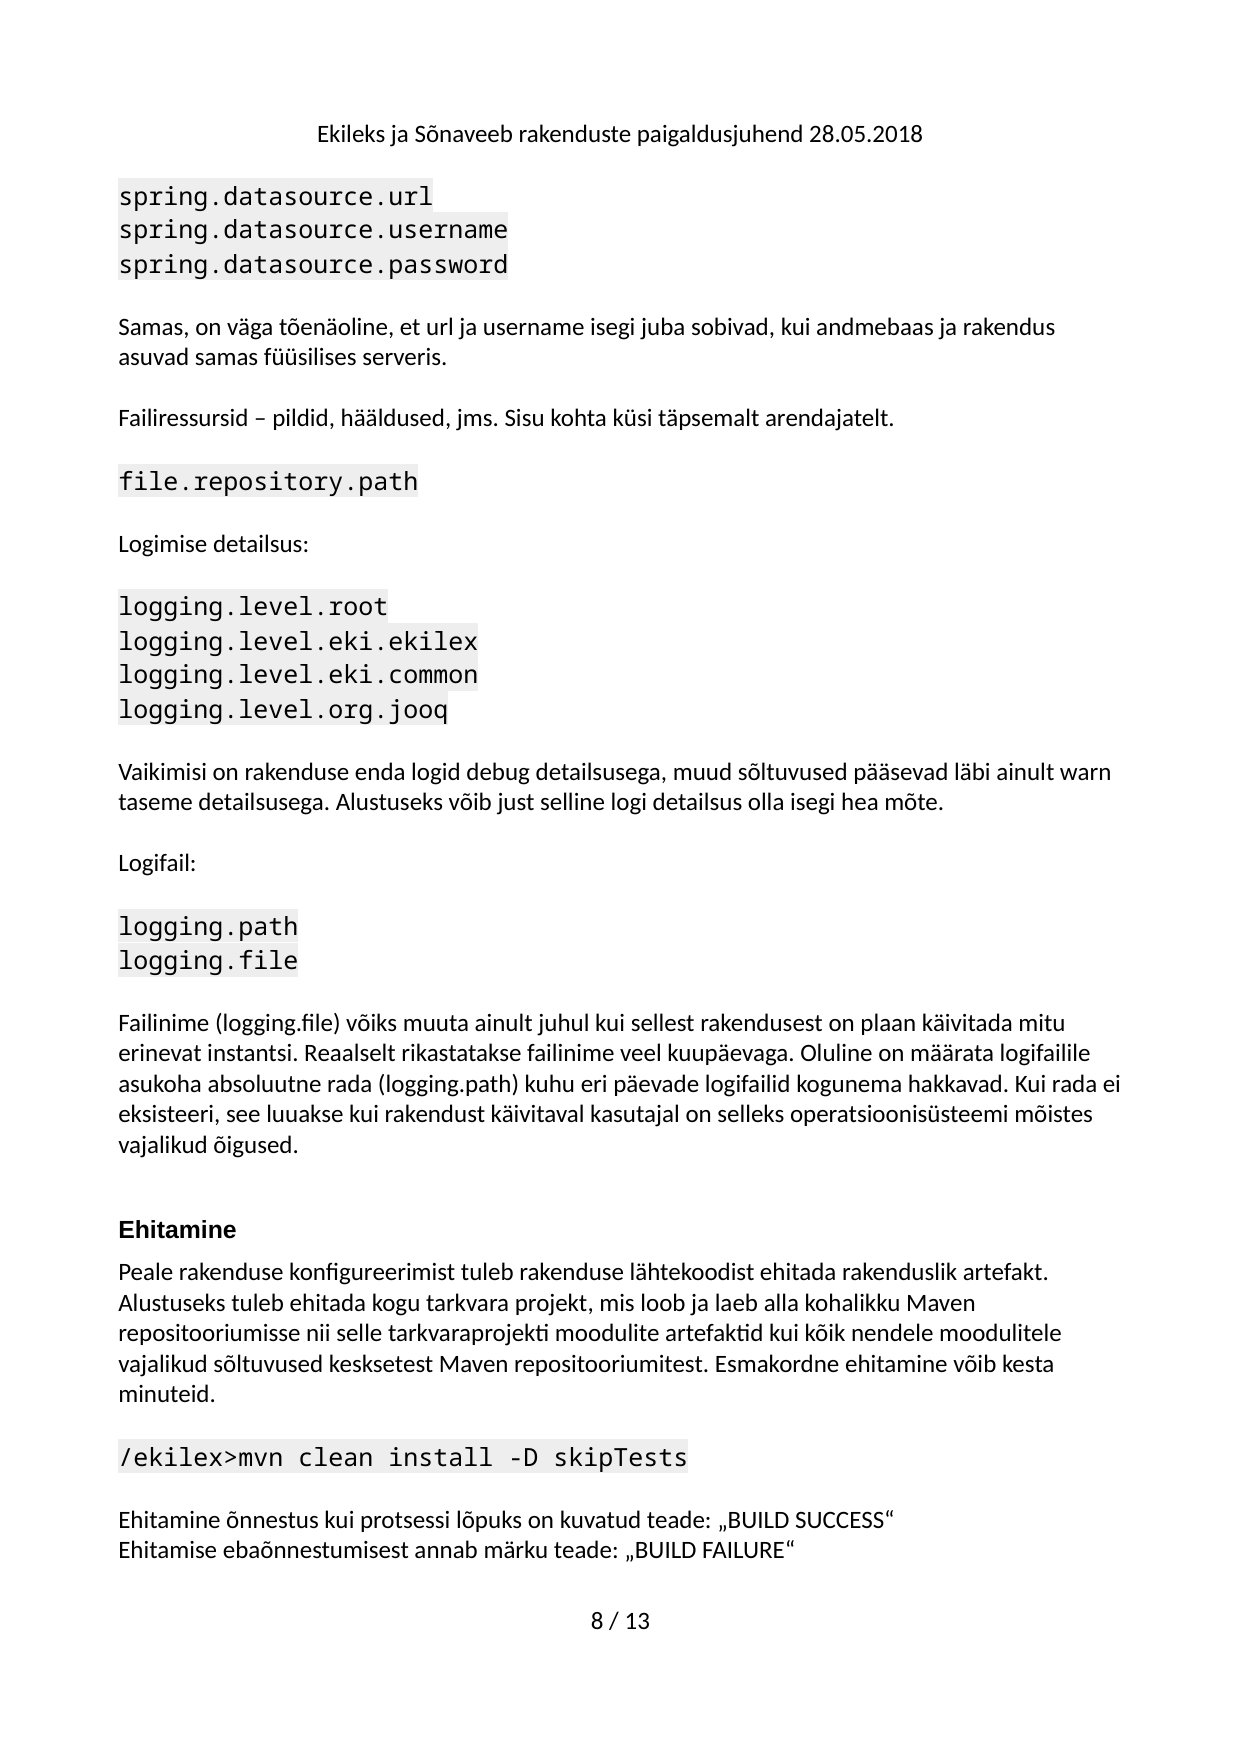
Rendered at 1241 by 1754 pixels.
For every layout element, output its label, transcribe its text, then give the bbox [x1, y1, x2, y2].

text Samas, on väga tõenäoline, et url ja username isegi juba sobivad, kui andmebaas ja rakendus asuvad samas füüsilises serveris. [118, 311, 1122, 372]
text logging.level.org.jooq [118, 691, 1122, 725]
text Failiressursid – pildid, hääldused, jms. Sisu kohta küsi täpsemalt arendajatelt. [118, 402, 1122, 433]
text logging.level.eki.ekilex [118, 623, 1122, 657]
text Logifail: [118, 847, 1122, 878]
text spring.datasource.url [118, 178, 1122, 212]
text /ekilex>mvn clean install -D skipTests [118, 1439, 1122, 1473]
text Failinime (logging.file) võiks muuta ainult juhul kui sellest rakendusest on plaan käivitada mitu erinevat instantsi. Reaalselt rikastatakse failinime veel kuupäevaga. Oluline on määrata logifailile asukoha absoluutne rada (logging.path) kuhu eri päevade logifailid kogunema hakkavad. Kui rada ei eksisteeri, see luuakse kui rakendust käivitaval kasutajal on selleks operatsioonisüsteemi mõistes vajalikud õigused. [118, 1007, 1122, 1160]
text spring.datasource.password [118, 246, 1122, 280]
text logging.level.eki.common [118, 657, 1122, 691]
text Vaikimisi on rakenduse enda logid debug detailsusega, muud sõltuvused pääsevad läbi ainult warn taseme detailsusega. Alustuseks võib just selline logi detailsus olla isegi hea mõte. [118, 756, 1122, 817]
text Ehitamise ebaõnnestumisest annab märku teade: „BUILD FAILURE“ [118, 1534, 1122, 1565]
text Logimise detailsus: [118, 528, 1122, 558]
text spring.datasource.username [118, 212, 1122, 246]
text file.repository.path [118, 463, 1122, 497]
text Alustuseks tuleb ehitada kogu tarkvara projekt, mis loob ja laeb alla kohalikku Maven repositooriumisse nii selle tarkvaraprojekti moodulite artefaktid kui kõik nendele moodulitele vajalikud sõltuvused kesksetest Maven repositooriumitest. Esmakordne ehitamine võib kesta minuteid. [118, 1287, 1122, 1409]
text Ehitamine õnnestus kui protsessi lõpuks on kuvatud teade: „BUILD SUCCESS“ [118, 1504, 1122, 1534]
text logging.path [118, 908, 1122, 942]
text logging.level.root [118, 589, 1122, 623]
text Peale rakenduse konfigureerimist tuleb rakenduse lähtekoodist ehitada rakenduslik artefakt. [118, 1256, 1122, 1287]
text logging.file [118, 942, 1122, 977]
subtitle Ehitamine [118, 1215, 1122, 1244]
